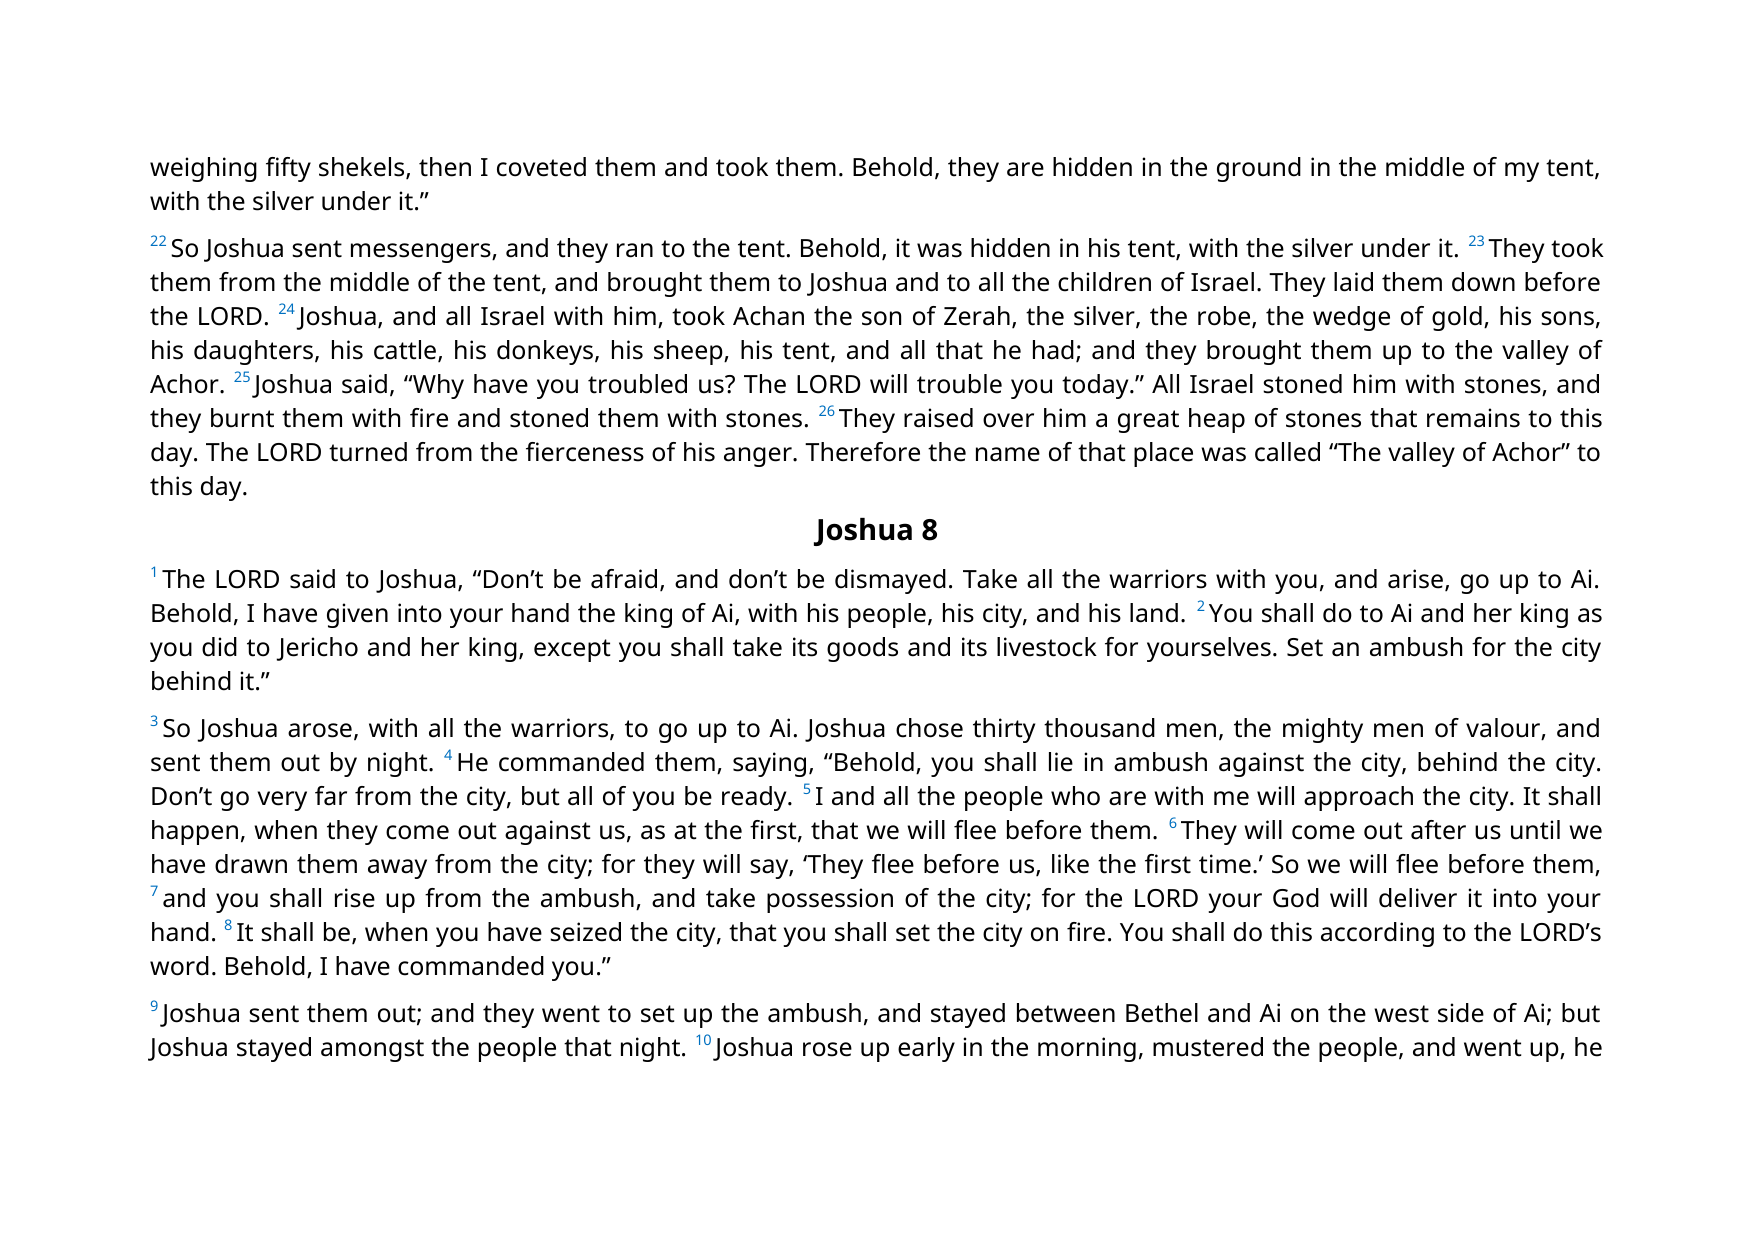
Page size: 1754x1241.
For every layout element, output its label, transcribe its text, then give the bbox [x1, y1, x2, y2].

text 3 So Joshua arose, with all the warriors, to go up to Ai. Joshua chose thirty thousand men, the mighty men of valour, and sent them out by night. 4 He commanded them, saying, “Behold, you shall lie in ambush against the city, behind the city. Don’t go very far from the city, but all of you be ready. 5 I and all the people who are with me will approach the city. It shall happen, when they come out against us, as at the first, that we will flee before them. 6 They will come out after us until we have drawn them away from the city; for they will say, ‘They flee before us, like the first time.’ So we will flee before them, 7 and you shall rise up from the ambush, and take possession of the city; for the LORD your God will deliver it into your hand. 8 It shall be, when you have seized the city, that you shall set the city on fire. You shall do this according to the LORD’s word. Behold, I have commanded you.” [150, 710, 1604, 983]
text 1 The LORD said to Joshua, “Don’t be afraid, and don’t be dismayed. Take all the warriors with you, and arise, go up to Ai. Behold, I have given into your hand the king of Ai, with his people, his city, and his land. 2 You shall do to Ai and her king as you did to Jericho and her king, except you shall take its goods and its livestock for yourselves. Set an ambush for the city behind it.” [150, 562, 1604, 698]
text 9 Joshua sent them out; and they went to set up the ambush, and stayed between Bethel and Ai on the west side of Ai; but Joshua stayed amongst the people that night. 10 Joshua rose up early in the morning, mustered the people, and went up, he [150, 995, 1604, 1063]
text 22 So Joshua sent messengers, and they ran to the tent. Behold, it was hidden in his tent, with the silver under it. 23 They took them from the middle of the tent, and brought them to Joshua and to all the children of Israel. They laid them down before the LORD. 24 Joshua, and all Israel with him, took Achan the son of Zerah, the silver, the robe, the wedge of gold, his sons, his daughters, his cattle, his donkeys, his sheep, his tent, and all that he had; and they brought them up to the valley of Achor. 25 Joshua said, “Why have you troubled us? The LORD will trouble you today.” All Israel stoned him with stones, and they burnt them with fire and stoned them with stones. 26 They raised over him a great heap of stones that remains to this day. The LORD turned from the fierceness of his anger. Therefore the name of that place was called “The valley of Achor” to this day. [150, 231, 1604, 503]
text weighing fifty shekels, then I coveted them and took them. Behold, they are hidden in the ground in the middle of my tent, with the silver under it.” [150, 150, 1604, 218]
text Joshua 8 [150, 509, 1604, 549]
